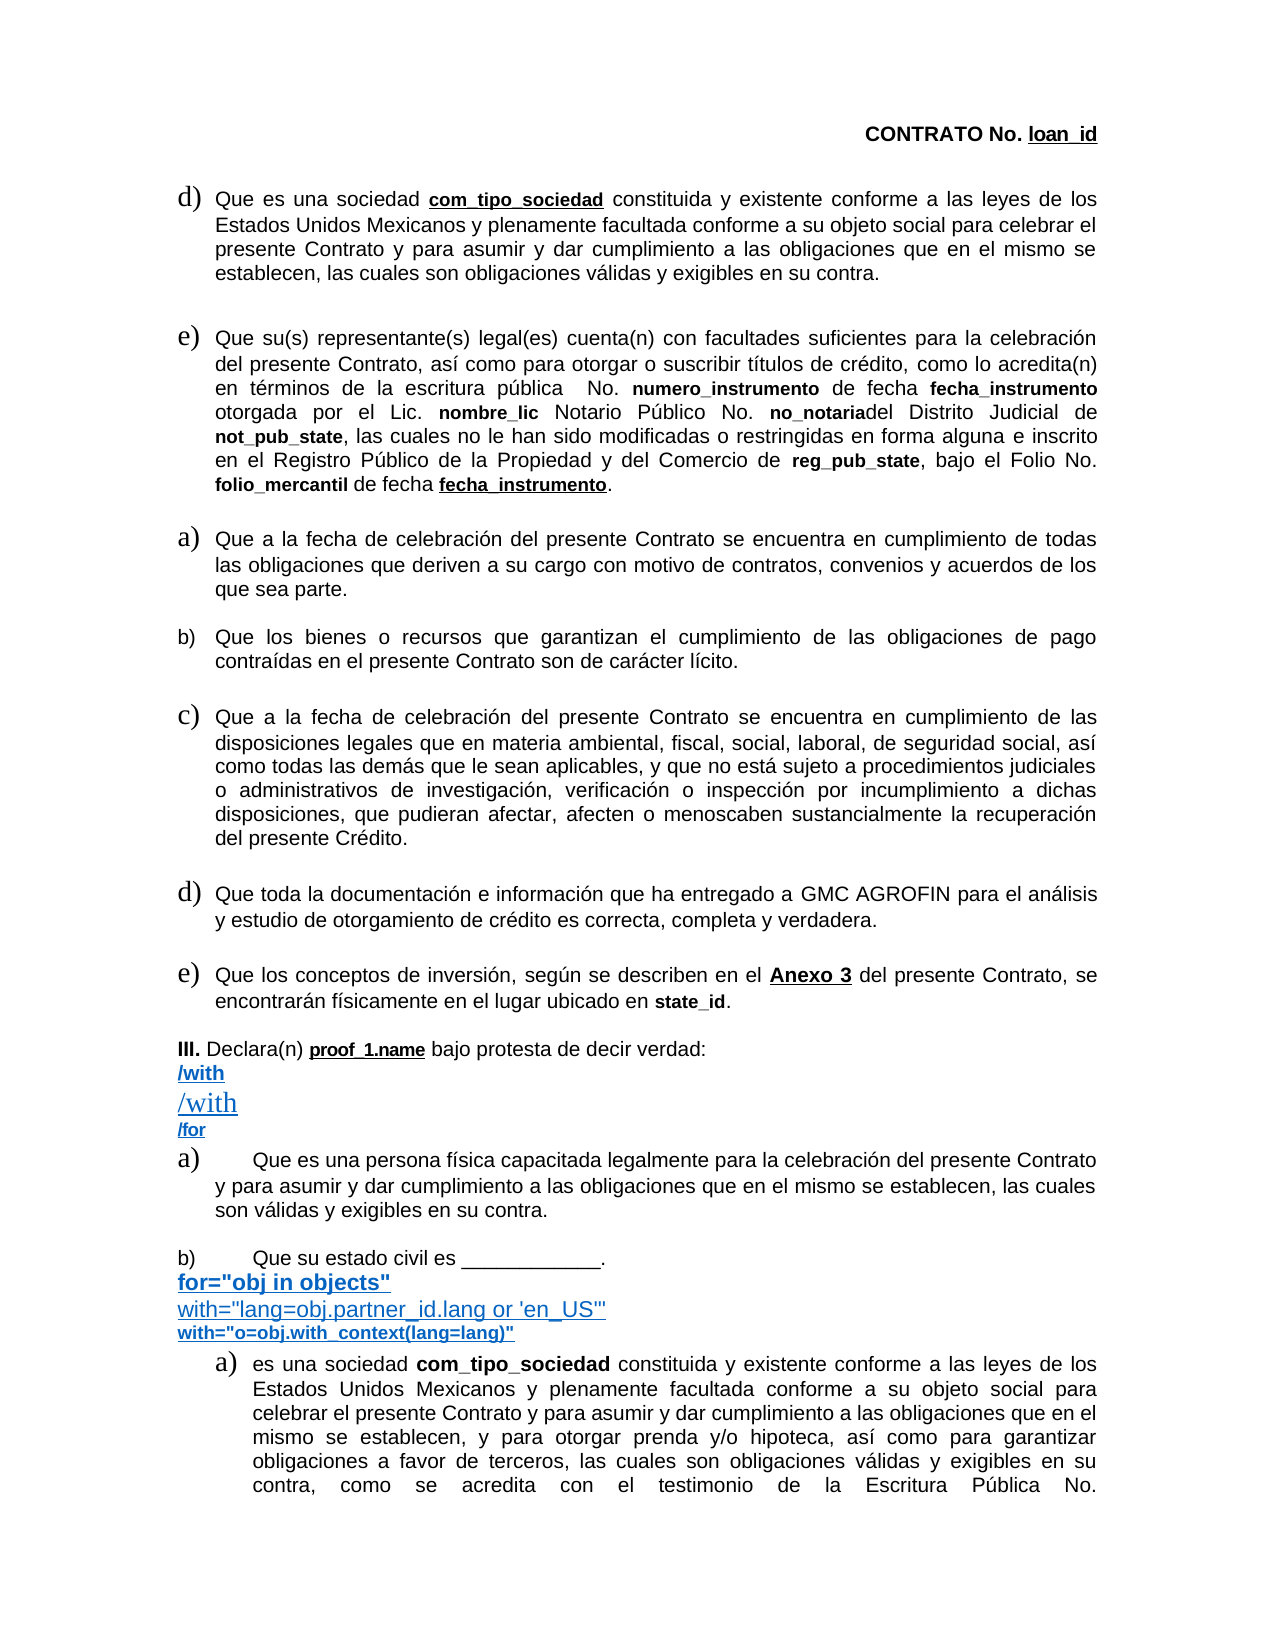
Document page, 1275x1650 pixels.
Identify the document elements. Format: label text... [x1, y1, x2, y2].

list es una sociedad com_tipo_sociedad constituida y existente conforme a las leyes de los Estados Unidos Mexicanos y plenamente facultada conforme a su objeto social para celebrar el presente Contrato y para asumir y dar cumplimiento a las obligaciones que en el mismo se establecen, y para otorgar prenda y/o hipoteca, así como para garantizar obligaciones a favor de terceros, las cuales son obligaciones válidas y exigibles en su contra, como se acredita con el testimonio de la Escritura Pública No. [215, 1344, 1098, 1497]
text /with [177, 1061, 1098, 1085]
text /for [177, 1118, 1098, 1140]
text with="lang=obj.partner_id.lang or 'en_US'" [177, 1296, 1098, 1322]
list Que su(s) representante(s) legal(es) cuenta(n) con facultades suficientes para la celebración del presente Contrato, así como para otorgar o suscribir títulos de crédito, como lo acredita(n) en términos de la escritura pública No. numero_instrumento de fecha fecha_instrumento otorgada por el Lic. nombre_lic Notario Público No. no_notariadel Distrito Judicial de not_pub_state, las cuales no le han sido modificadas o restringidas en forma alguna e inscrito en el Registro Público de la Propiedad y del Comercio de reg_pub_state, bajo el Folio No. folio_mercantil de fecha fecha_instrumento. [177, 318, 1098, 496]
text with="o=obj.with_context(lang=lang)" [177, 1322, 1098, 1344]
list Que los bienes o recursos que garantizan el cumplimiento de las obligaciones de pago contraídas en el presente Contrato son de carácter lícito. [177, 625, 1098, 673]
list Que a la fecha de celebración del presente Contrato se encuentra en cumplimiento de todas las obligaciones que deriven a su cargo con motivo de contratos, convenios y acuerdos de los que sea parte. [177, 519, 1098, 601]
subtitle III. Declara(n) proof_1.name bajo protesta de decir verdad: [177, 1037, 1098, 1061]
list Que a la fecha de celebración del presente Contrato se encuentra en cumplimiento de las disposiciones legales que en materia ambiental, fiscal, social, laboral, de seguridad social, así como todas las demás que le sean aplicables, y que no está sujeto a procedimientos judiciales o administrativos de investigación, verificación o inspección por incumplimiento a dichas disposiciones, que pudieran afectar, afecten o menoscaben sustancialmente la recuperación del presente Crédito. [177, 697, 1098, 850]
list Que es una sociedad com_tipo_sociedad constituida y existente conforme a las leyes de los Estados Unidos Mexicanos y plenamente facultada conforme a su objeto social para celebrar el presente Contrato y para asumir y dar cumplimiento a las obligaciones que en el mismo se establecen, las cuales son obligaciones válidas y exigibles en su contra. [177, 179, 1098, 285]
text /with [177, 1085, 1098, 1118]
list Que toda la documentación e información que ha entregado a GMC AGROFIN para el análisis y estudio de otorgamiento de crédito es correcta, completa y verdadera. [177, 874, 1098, 932]
list Que los conceptos de inversión, según se describen en el Anexo 3 del presente Contrato, se encontrarán físicamente en el lugar ubicado en state_id. [177, 956, 1098, 1013]
list Que su estado civil es ____________. [177, 1245, 1098, 1269]
list Que es una persona física capacitada legalmente para la celebración del presente Contrato y para asumir y dar cumplimiento a las obligaciones que en el mismo se establecen, las cuales son válidas y exigibles en su contra. [177, 1140, 1098, 1221]
text for="obj in objects" [177, 1269, 1098, 1296]
